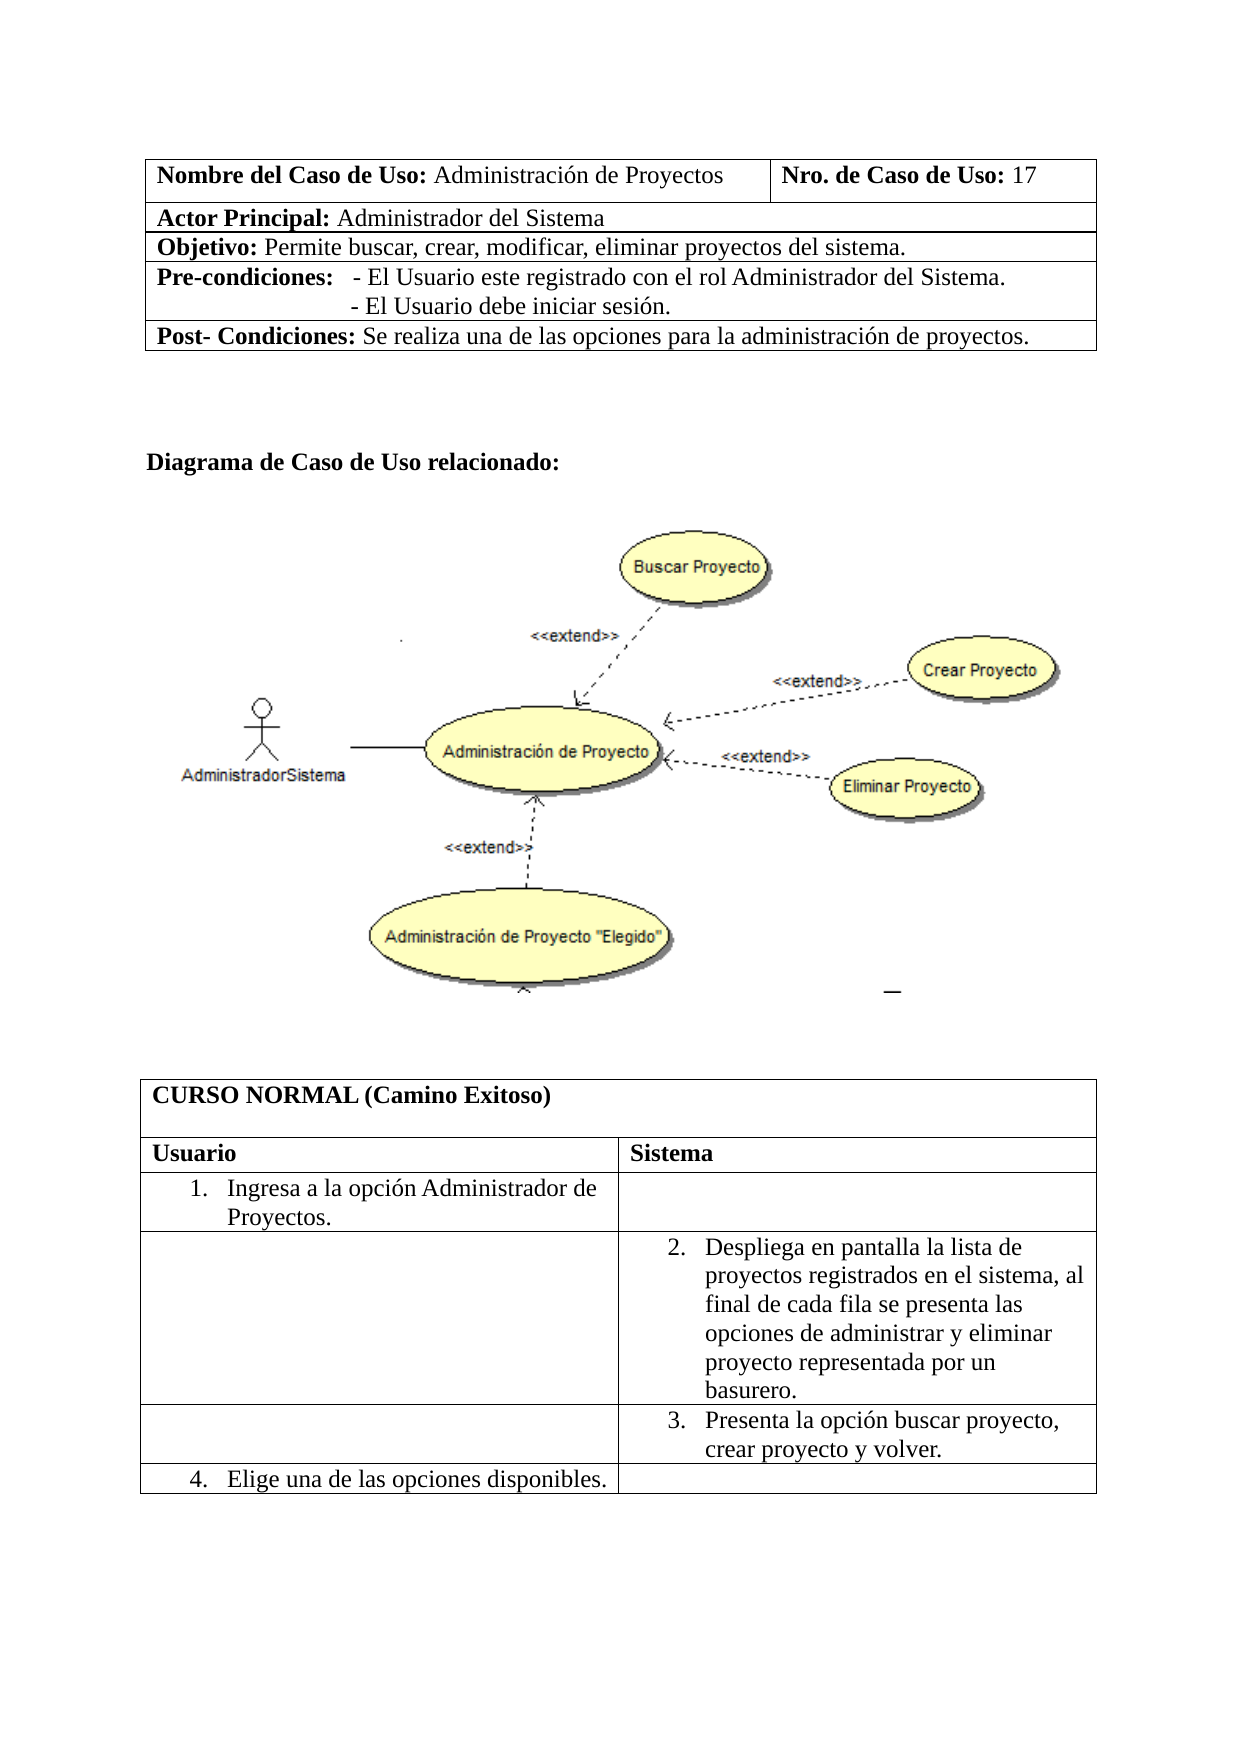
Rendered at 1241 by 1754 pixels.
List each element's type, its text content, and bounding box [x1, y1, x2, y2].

table_header Nombre del Caso de Uso: Administración de Proyectos [146, 160, 770, 202]
table_cell Presenta la opción buscar proyecto, crear proyecto y volver. [619, 1405, 1096, 1463]
table_cell Elige una de las opciones disponibles. [141, 1464, 618, 1492]
picture [177, 505, 1063, 993]
table_cell Post- Condiciones: Se realiza una de las opciones para la administración de proyectos. [146, 321, 1096, 349]
table_cell [619, 1464, 1096, 1492]
table_cell Actor Principal: Administrador del Sistema [146, 203, 1096, 231]
table_cell Objetivo: Permite buscar, crear, modificar, eliminar proyectos del sistema. [146, 233, 1096, 261]
table_cell Despliega en pantalla la lista de proyectos registrados en el sistema, al final de cada fila se presenta las opciones de administrar y eliminar proyecto representada por un basurero. [619, 1232, 1096, 1404]
table_header CURSO NORMAL (Camino Exitoso) [141, 1080, 1096, 1137]
table_cell [619, 1173, 1096, 1231]
table_cell Sistema [619, 1138, 1096, 1172]
table_cell Ingresa a la opción Administrador de Proyectos. [141, 1173, 618, 1231]
text Diagrama de Caso de Uso relacionado: [118, 447, 1122, 476]
table_header Nro. de Caso de Uso: 17 [771, 160, 1096, 202]
table_cell Pre-condiciones: - El Usuario este registrado con el rol Administrador del Sistema. - El Usuario debe iniciar sesión. [146, 262, 1096, 320]
table_cell [141, 1232, 618, 1404]
table_cell Usuario [141, 1138, 618, 1172]
table_cell [141, 1405, 618, 1463]
